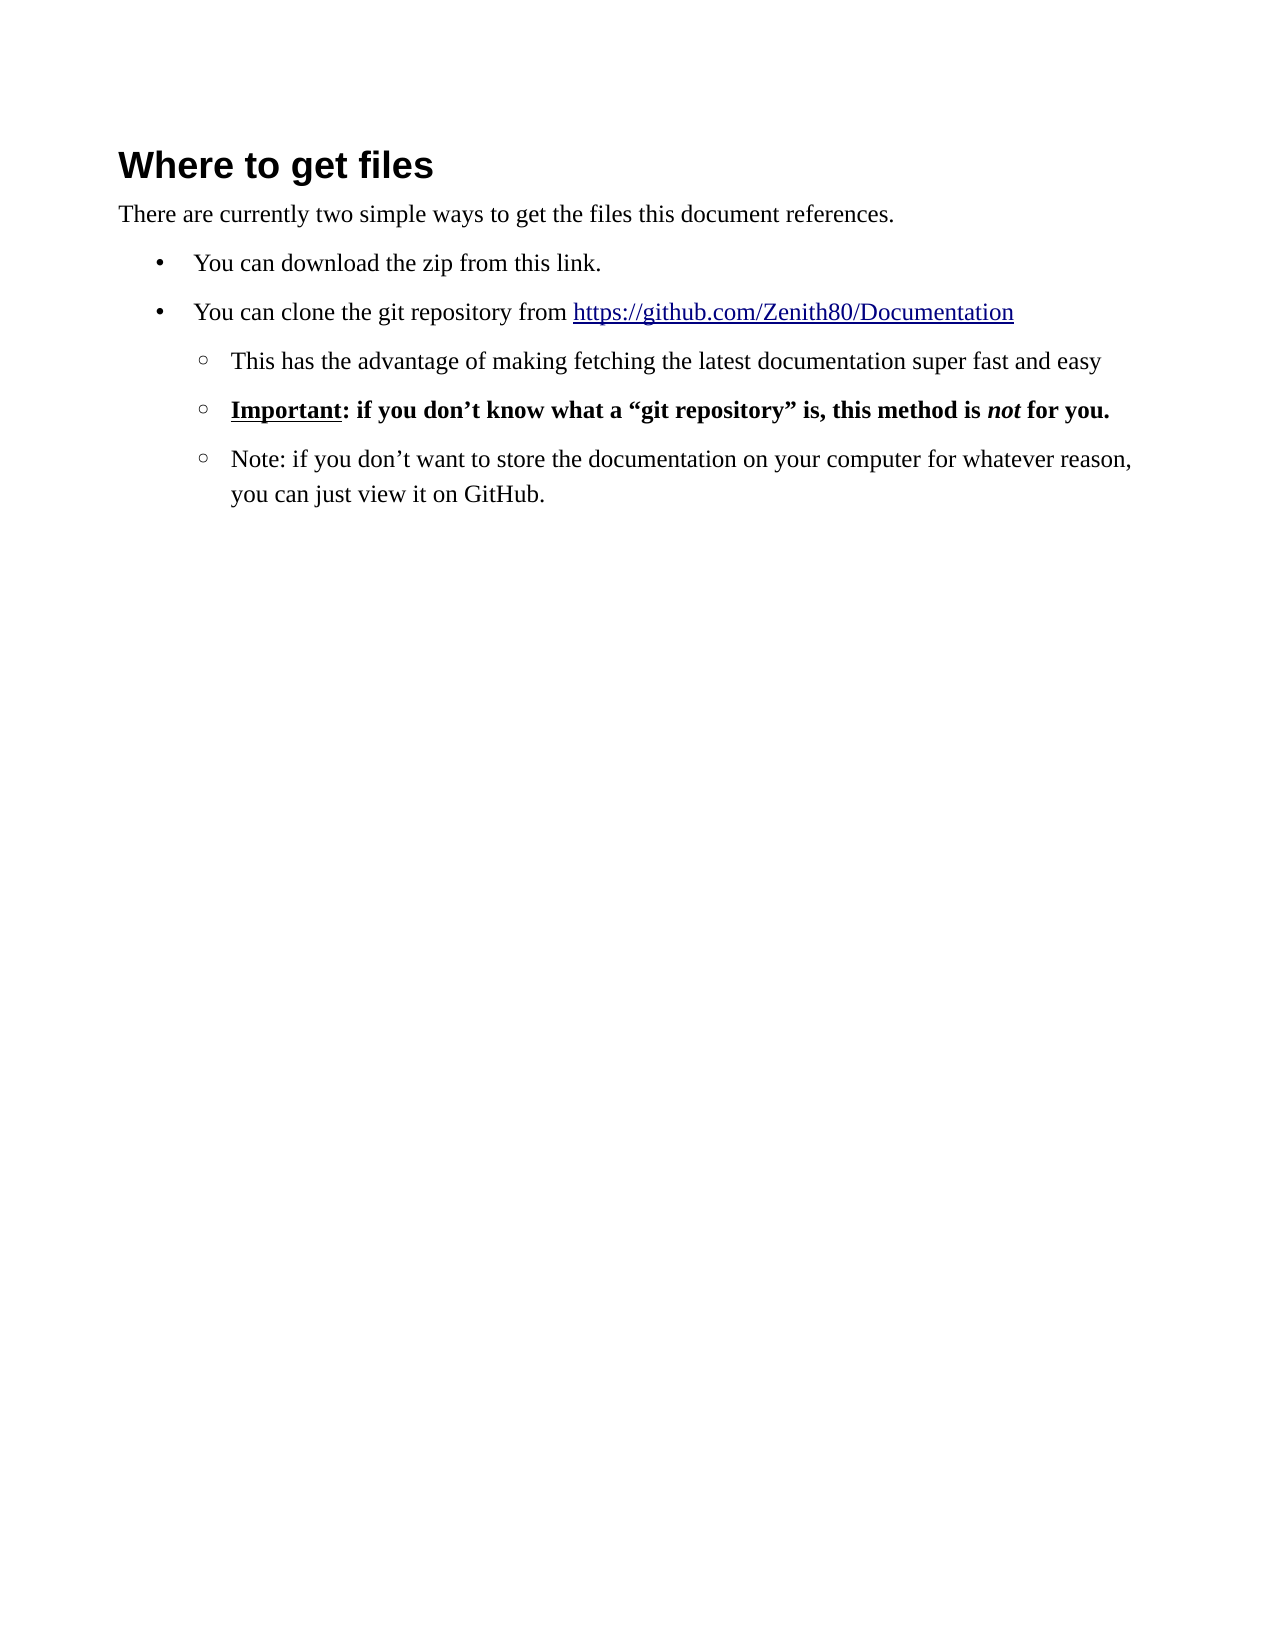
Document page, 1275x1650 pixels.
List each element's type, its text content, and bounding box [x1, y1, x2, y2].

subtitle Where to get files [118, 143, 1157, 187]
list You can clone the git repository from https://github.com/Zenith80/Documentation [156, 297, 1157, 326]
list Important: if you don’t know what a “git repository” is, this method is not for you. [193, 396, 1157, 424]
list Note: if you don’t want to store the documentation on your computer for whatever reason, you can just view it on GitHub. [193, 444, 1157, 508]
list This has the advantage of making fetching the latest documentation super fast and easy [193, 346, 1157, 375]
list You can download the zip from this link. [156, 248, 1157, 277]
text There are currently two simple ways to get the files this document references. [118, 199, 1157, 228]
